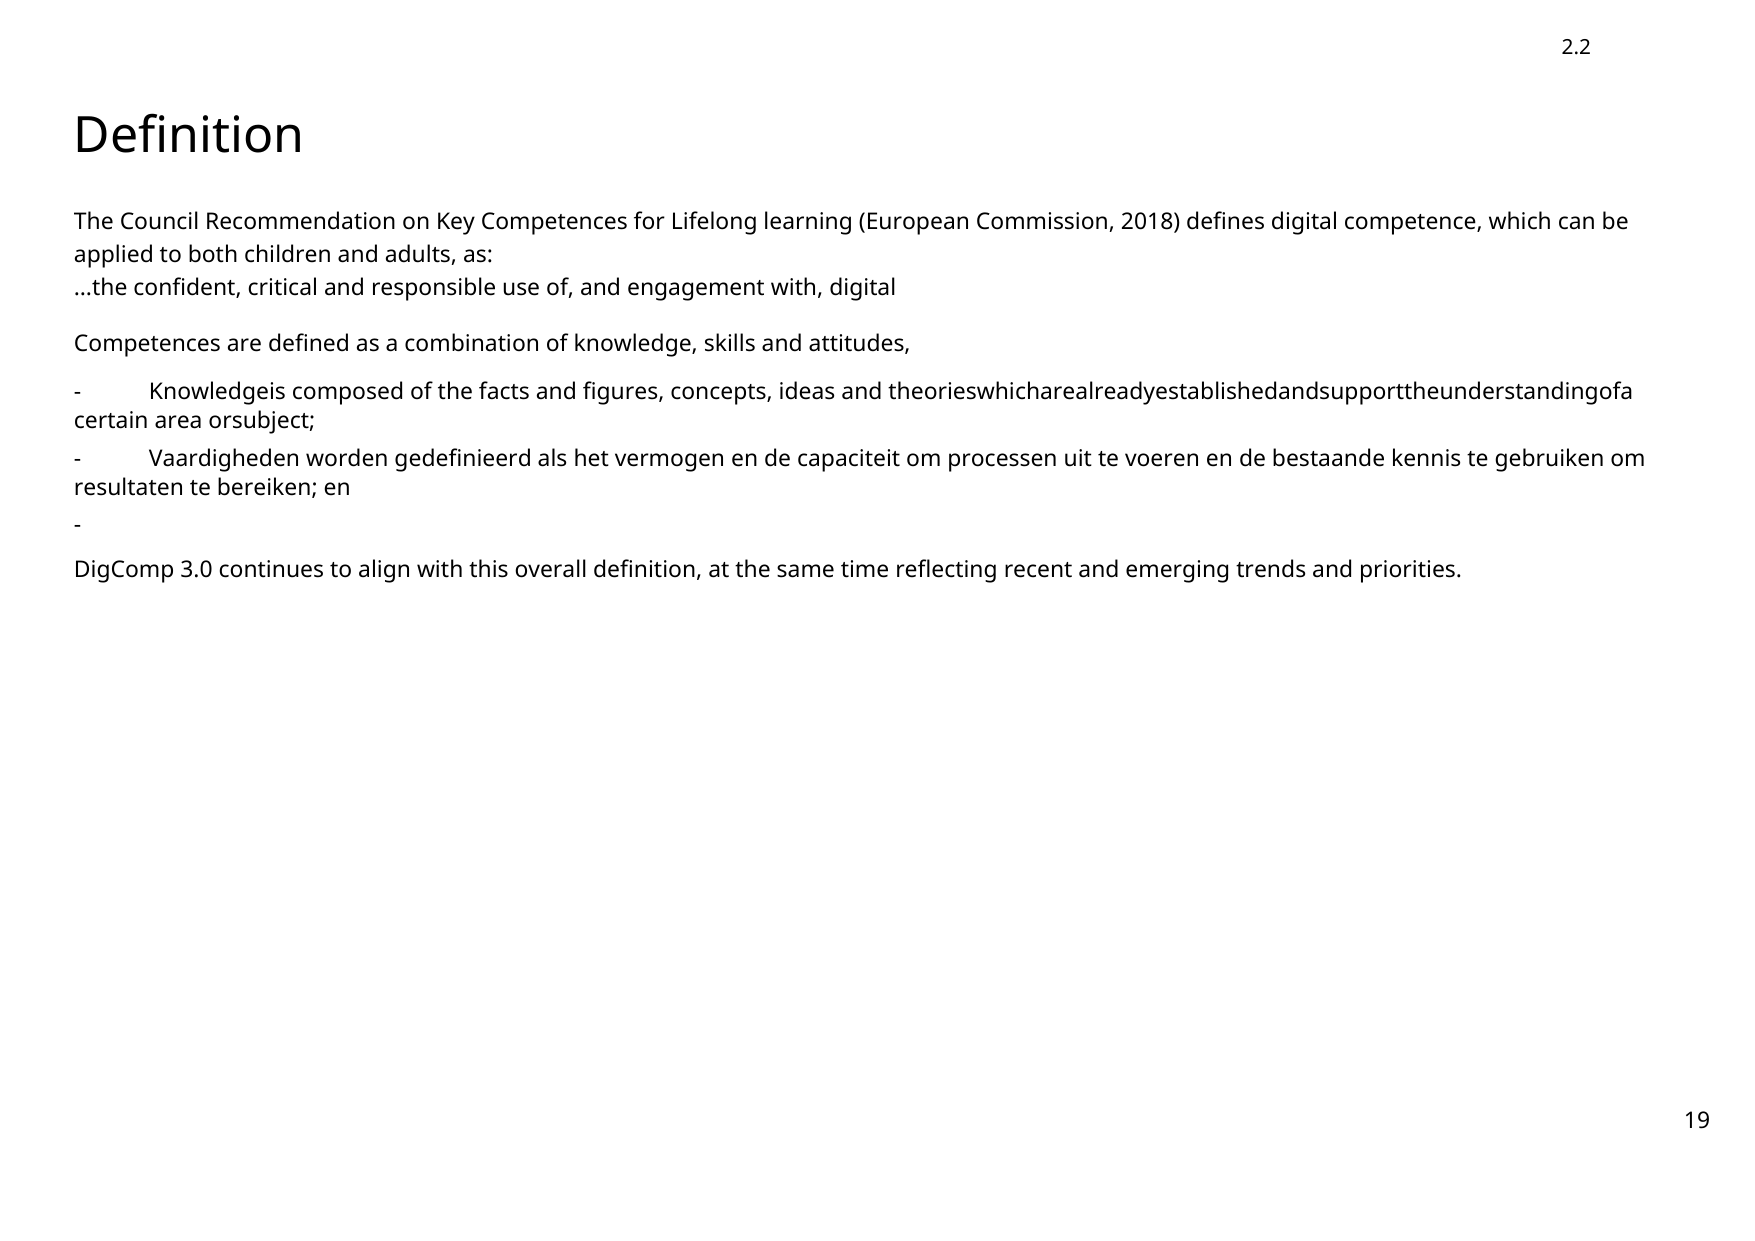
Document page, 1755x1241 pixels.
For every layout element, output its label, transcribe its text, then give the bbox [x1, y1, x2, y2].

list Knowledgeis composed of the facts and figures, concepts, ideas and theorieswhicharealreadyestablishedandsupporttheunderstandingofa certain area orsubject; [74, 376, 1671, 436]
text …the confident, critical and responsible use of, and engagement with, digital [74, 270, 1710, 302]
text The Council Recommendation on Key Competences for Lifelong learning (European Commission, 2018) defines digital competence, which can be applied to both children and adults, as: [74, 205, 1671, 269]
subtitle Definition [74, 99, 1710, 168]
list Vaardigheden worden gedefinieerd als het vermogen en de capaciteit om processen uit te voeren en de bestaande kennis te gebruiken om resultaten te bereiken; en [74, 442, 1671, 502]
text Competences are defined as a combination of knowledge, skills and attitudes, [74, 327, 1671, 358]
text DigComp 3.0 continues to align with this overall definition, at the same time reflecting recent and emerging trends and priorities. [74, 552, 1671, 584]
